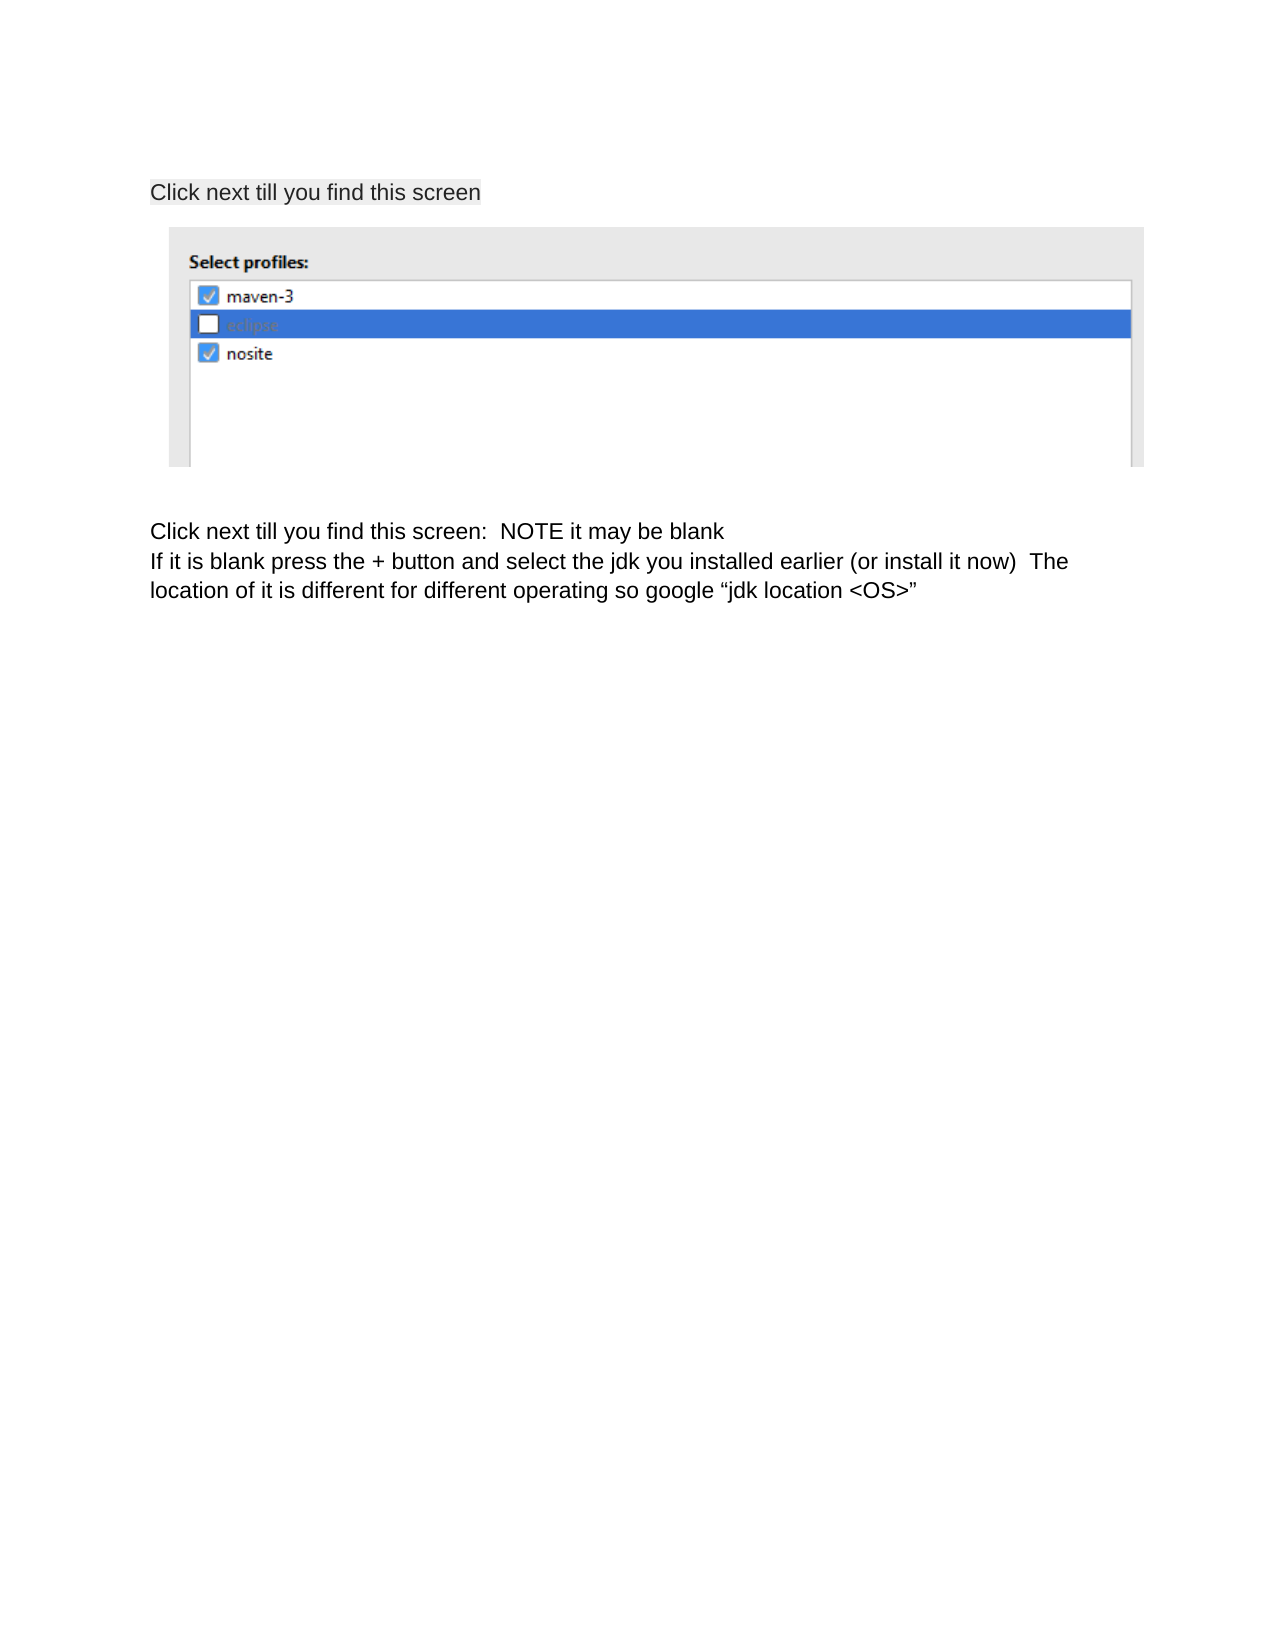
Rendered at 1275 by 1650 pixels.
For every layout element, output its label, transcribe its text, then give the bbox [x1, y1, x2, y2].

text If it is blank press the + button and select the jdk you installed earlier (or install it now) The location of it is different for different operating so google “jdk location <OS>” [150, 548, 1125, 603]
text Click next till you find this screen [150, 179, 1125, 205]
text Click next till you find this screen: NOTE it may be blank [150, 519, 1125, 544]
picture [168, 227, 1144, 467]
